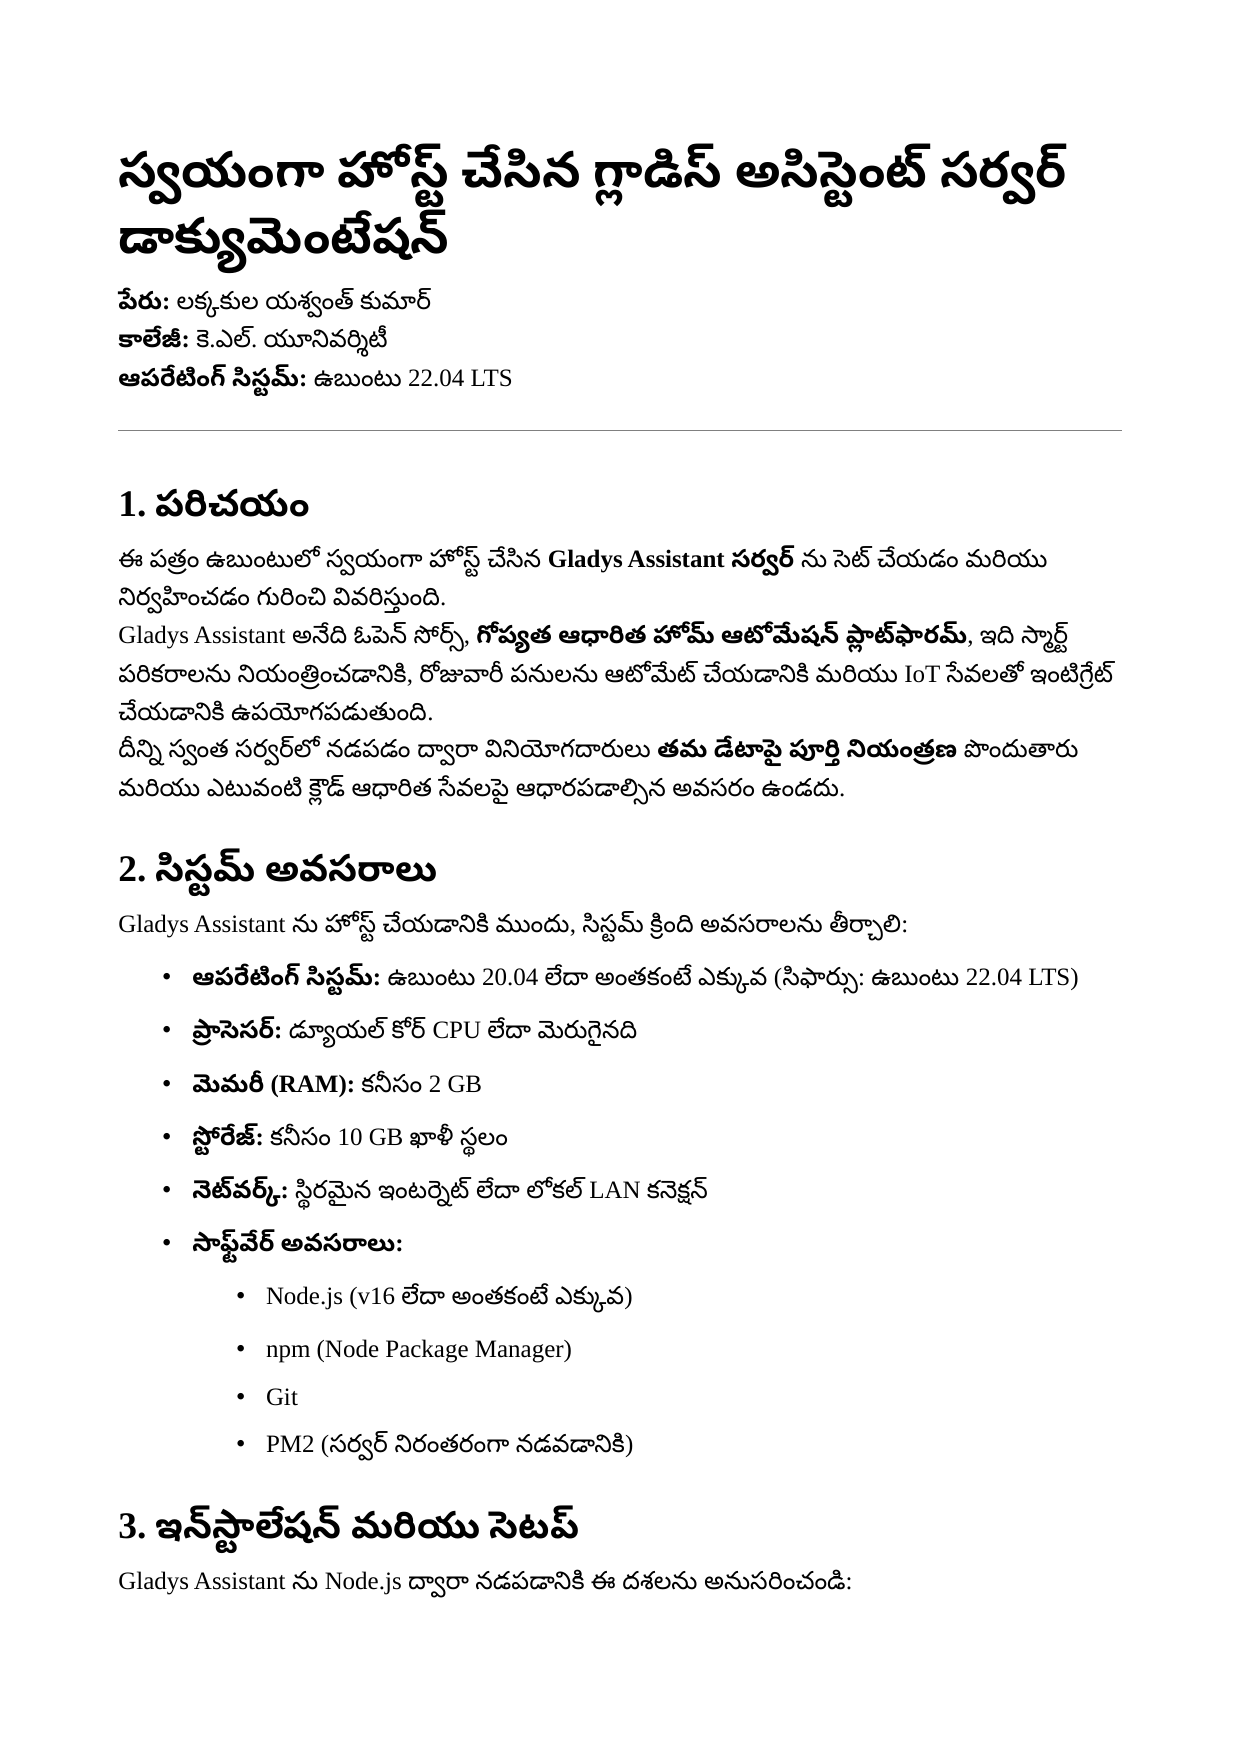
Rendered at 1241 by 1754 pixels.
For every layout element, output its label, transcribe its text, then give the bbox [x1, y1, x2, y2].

list PM2 (సర్వర్ నిరంతరంగా నడవడానికి) [236, 1429, 1122, 1463]
subtitle 3. ఇన్‌స్టాలేషన్ మరియు సెటప్ [118, 1503, 1122, 1554]
text ఈ పత్రం ఉబుంటులో స్వయంగా హోస్ట్ చేసిన Gladys Assistant సర్వర్ ను సెట్ చేయడం మరియు నిర్వహించడం గురించి వివరిస్తుంది. Gladys Assistant అనేది ఓపెన్ సోర్స్, గోప్యత ఆధారిత హోమ్ ఆటోమేషన్ ప్లాట్‌ఫారమ్, ఇది స్మార్ట్ పరికరాలను నియంత్రించడానికి, రోజువారీ పనులను ఆటోమేట్ చేయడానికి మరియు IoT సేవలతో ఇంటిగ్రేట్ చేయడానికి ఉపయోగపడుతుంది. దీన్ని స్వంత సర్వర్‌లో నడపడం ద్వారా వినియోగదారులు తమ డేటాపై పూర్తి నియంత్రణ పొందుతారు మరియు ఎటువంటి క్లౌడ్ ఆధారిత సేవలపై ఆధారపడాల్సిన అవసరం ఉండదు. [118, 544, 1122, 806]
list మెమరీ (RAM): కనీసం 2 GB [162, 1069, 1122, 1102]
text Gladys Assistant ను హోస్ట్ చేయడానికి ముందు, సిస్టమ్ క్రింది అవసరాలను తీర్చాలి: [118, 909, 1122, 943]
subtitle 1. పరిచయం [118, 481, 1122, 531]
list ఆపరేటింగ్ సిస్టమ్: ఉబుంటు 20.04 లేదా అంతకంటే ఎక్కువ (సిఫార్సు: ఉబుంటు 22.04 LTS) [162, 962, 1122, 996]
list నెట్‌వర్క్: స్థిరమైన ఇంటర్నెట్ లేదా లోకల్ LAN కనెక్షన్ [162, 1175, 1122, 1208]
subtitle స్వయంగా హోస్ట్ చేసిన గ్లాడిస్ అసిస్టెంట్ సర్వర్ డాక్యుమెంటేషన్ [118, 143, 1122, 273]
subtitle 2. సిస్టమ్ అవసరాలు [118, 847, 1122, 897]
list సాఫ్ట్‌వేర్ అవసరాలు: [162, 1228, 1122, 1262]
text Gladys Assistant ను Node.js ద్వారా నడపడానికి ఈ దశలను అనుసరించండి: [118, 1566, 1122, 1600]
text పేరు: లక్కకుల యశ్వంత్ కుమార్ కాలేజీ: కె.ఎల్. యూనివర్శిటీ ఆపరేటింగ్ సిస్టమ్: ఉబుంటు 22.04 LTS [118, 286, 1122, 396]
list npm (Node Package Manager) [236, 1334, 1122, 1363]
list ప్రాసెసర్: డ్యూయల్ కోర్ CPU లేదా మెరుగైనది [162, 1016, 1122, 1049]
list Git [236, 1382, 1122, 1411]
list స్టోరేజ్: కనీసం 10 GB ఖాళీ స్థలం [162, 1122, 1122, 1155]
list Node.js (v16 లేదా అంతకంటే ఎక్కువ) [236, 1281, 1122, 1315]
